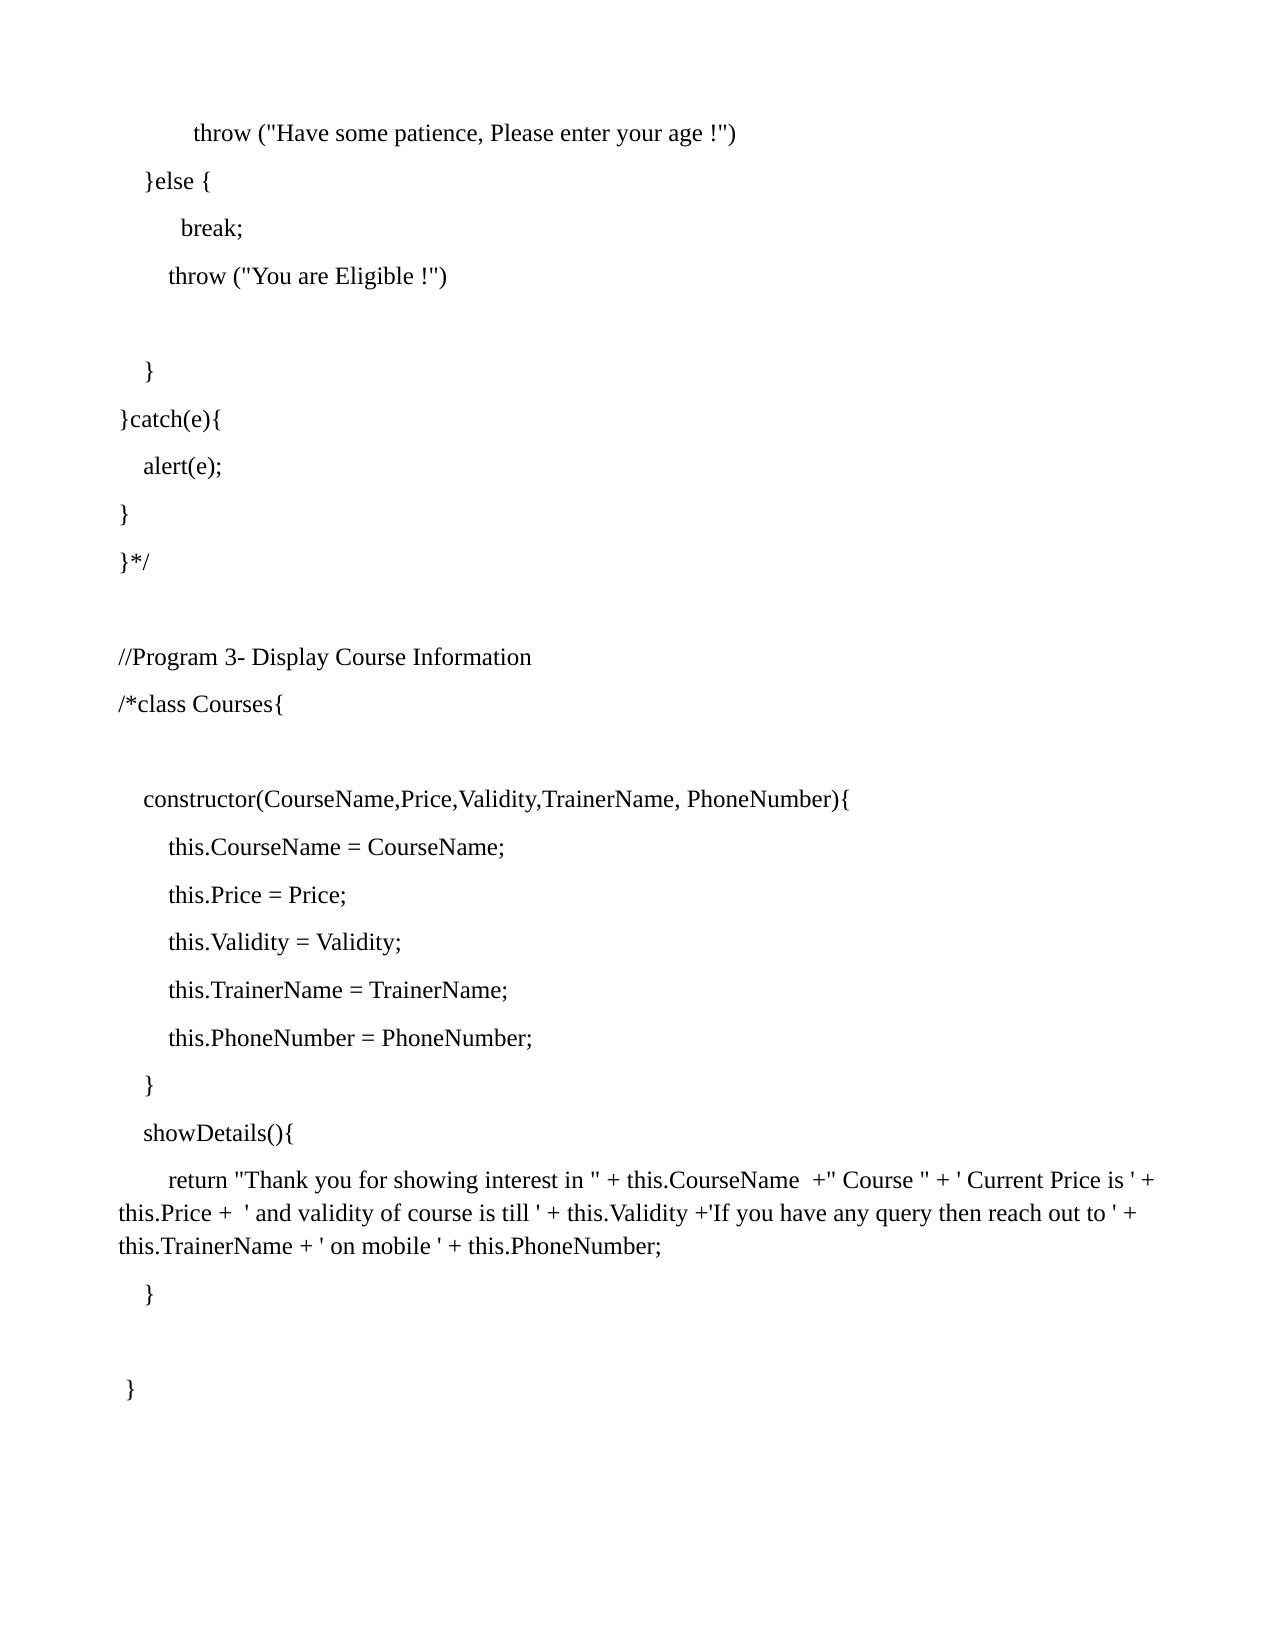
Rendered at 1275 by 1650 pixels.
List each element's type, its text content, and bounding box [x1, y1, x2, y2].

text } [118, 356, 1157, 385]
text //Program 3- Display Course Information [118, 642, 1157, 671]
text /*class Courses{ [118, 689, 1157, 718]
text this.CourseName = CourseName; [118, 832, 1157, 861]
text return "Thank you for showing interest in " + this.CourseName +" Course " + ' Current Price is ' + this.Price + ' and validity of course is till ' + this.Validity +'If you have any query then reach out to ' + this.TrainerName + ' on mobile ' + this.PhoneNumber; [118, 1165, 1157, 1260]
text }else { [118, 166, 1157, 194]
text }catch(e){ [118, 404, 1157, 432]
text this.Price = Price; [118, 880, 1157, 908]
text throw ("Have some patience, Please enter your age !") [118, 118, 1157, 147]
text } [118, 1070, 1157, 1099]
text this.Validity = Validity; [118, 927, 1157, 956]
text break; [118, 213, 1157, 242]
text alert(e); [118, 451, 1157, 480]
text } [118, 1374, 1157, 1403]
text this.PhoneNumber = PhoneNumber; [118, 1023, 1157, 1051]
text constructor(CourseName,Price,Validity,TrainerName, PhoneNumber){ [118, 784, 1157, 813]
text throw ("You are Eligible !") [118, 261, 1157, 290]
text this.TrainerName = TrainerName; [118, 975, 1157, 1004]
text }*/ [118, 547, 1157, 575]
text } [118, 1279, 1157, 1308]
text } [118, 499, 1157, 528]
text showDetails(){ [118, 1118, 1157, 1147]
